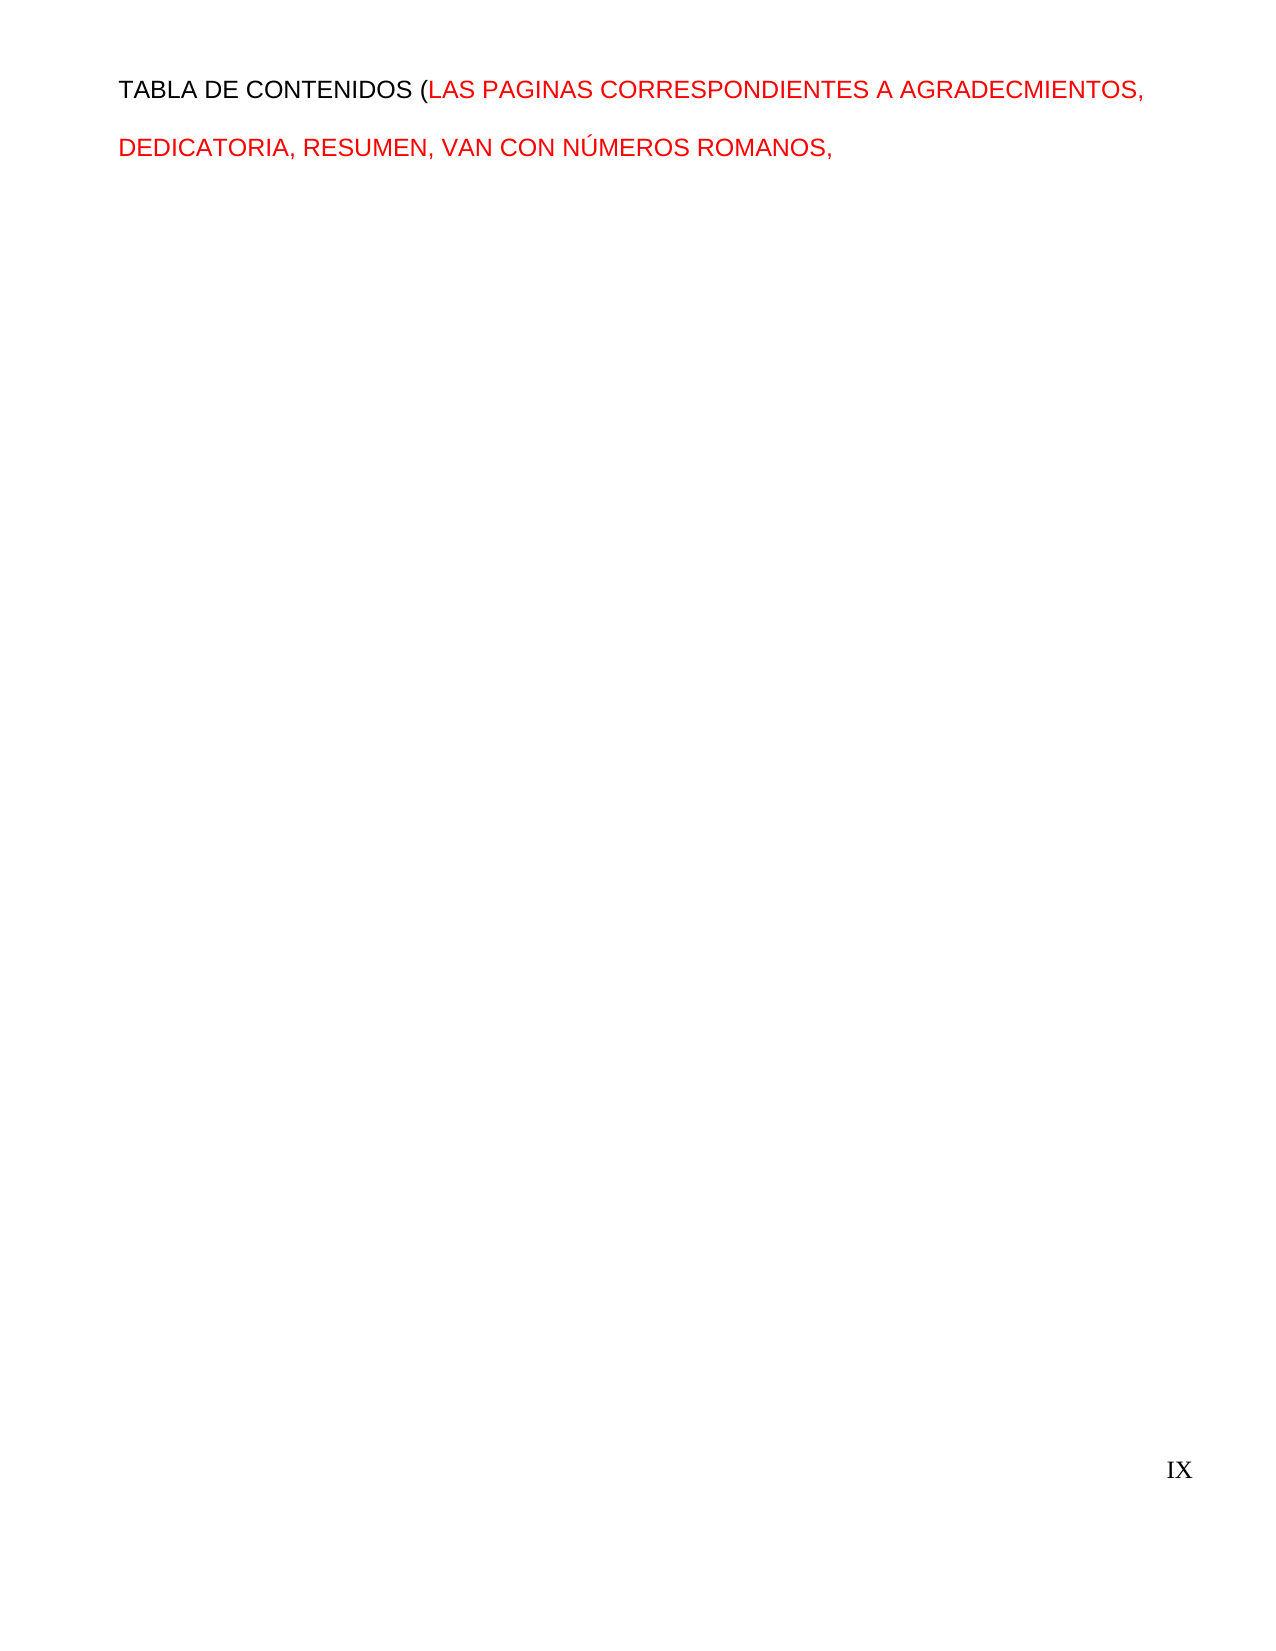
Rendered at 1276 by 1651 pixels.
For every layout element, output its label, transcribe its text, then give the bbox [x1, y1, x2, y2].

text Tabla de Contenidos (Las paginas correspondientes a agradecmientos, dedicatoria, resumen, van con números romanos, [118, 75, 1204, 161]
